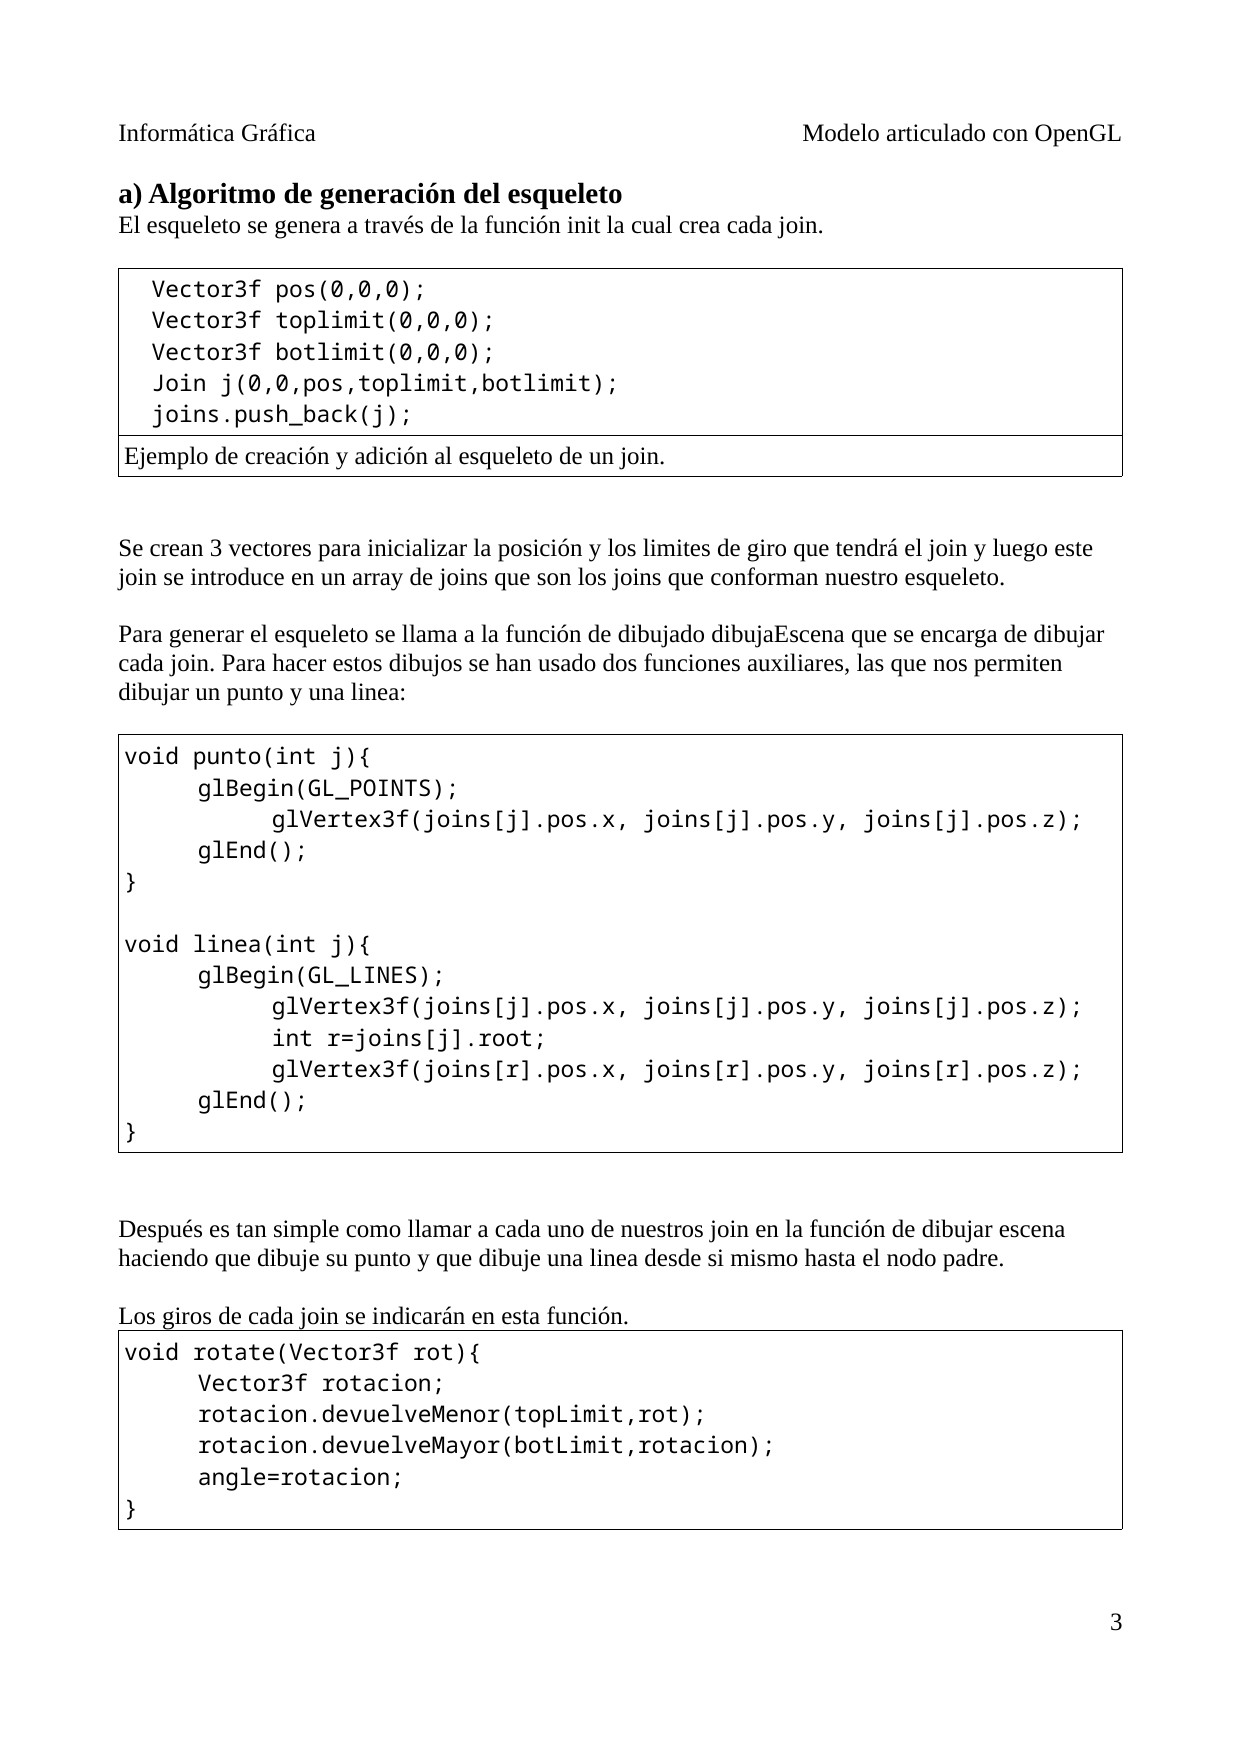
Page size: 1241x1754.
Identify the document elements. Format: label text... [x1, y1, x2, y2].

table_header void rotate(Vector3f rot){ Vector3f rotacion; rotacion.devuelveMenor(topLimit,rot); rotacion.devuelveMayor(botLimit,rotacion); angle=rotacion; } [119, 1331, 1122, 1529]
table_header Vector3f pos(0,0,0); Vector3f toplimit(0,0,0); Vector3f botlimit(0,0,0); Join j(0,0,pos,toplimit,botlimit); joins.push_back(j); [119, 269, 1122, 435]
text Los giros de cada join se indicarán en esta función. [118, 1301, 1122, 1329]
text Se crean 3 vectores para inicializar la posición y los limites de giro que tendrá el join y luego este join se introduce en un array de joins que son los joins que conforman nuestro esqueleto. [118, 533, 1122, 591]
table_header void punto(int j){ glBegin(GL_POINTS); glVertex3f(joins[j].pos.x, joins[j].pos.y, joins[j].pos.z); glEnd(); } void linea(int j){ glBegin(GL_LINES); glVertex3f(joins[j].pos.x, joins[j].pos.y, joins[j].pos.z); int r=joins[j].root; glVertex3f(joins[r].pos.x, joins[r].pos.y, joins[r].pos.z); glEnd(); } [119, 735, 1122, 1152]
text El esqueleto se genera a través de la función init la cual crea cada join. [118, 210, 1122, 239]
table_cell Ejemplo de creación y adición al esqueleto de un join. [119, 436, 1122, 476]
text Para generar el esqueleto se llama a la función de dibujado dibujaEscena que se encarga de dibujar cada join. Para hacer estos dibujos se han usado dos funciones auxiliares, las que nos permiten dibujar un punto y una linea: [118, 619, 1122, 706]
text Después es tan simple como llamar a cada uno de nuestros join en la función de dibujar escena haciendo que dibuje su punto y que dibuje una linea desde si mismo hasta el nodo padre. [118, 1214, 1122, 1272]
text a) Algoritmo de generación del esqueleto [118, 176, 1122, 210]
